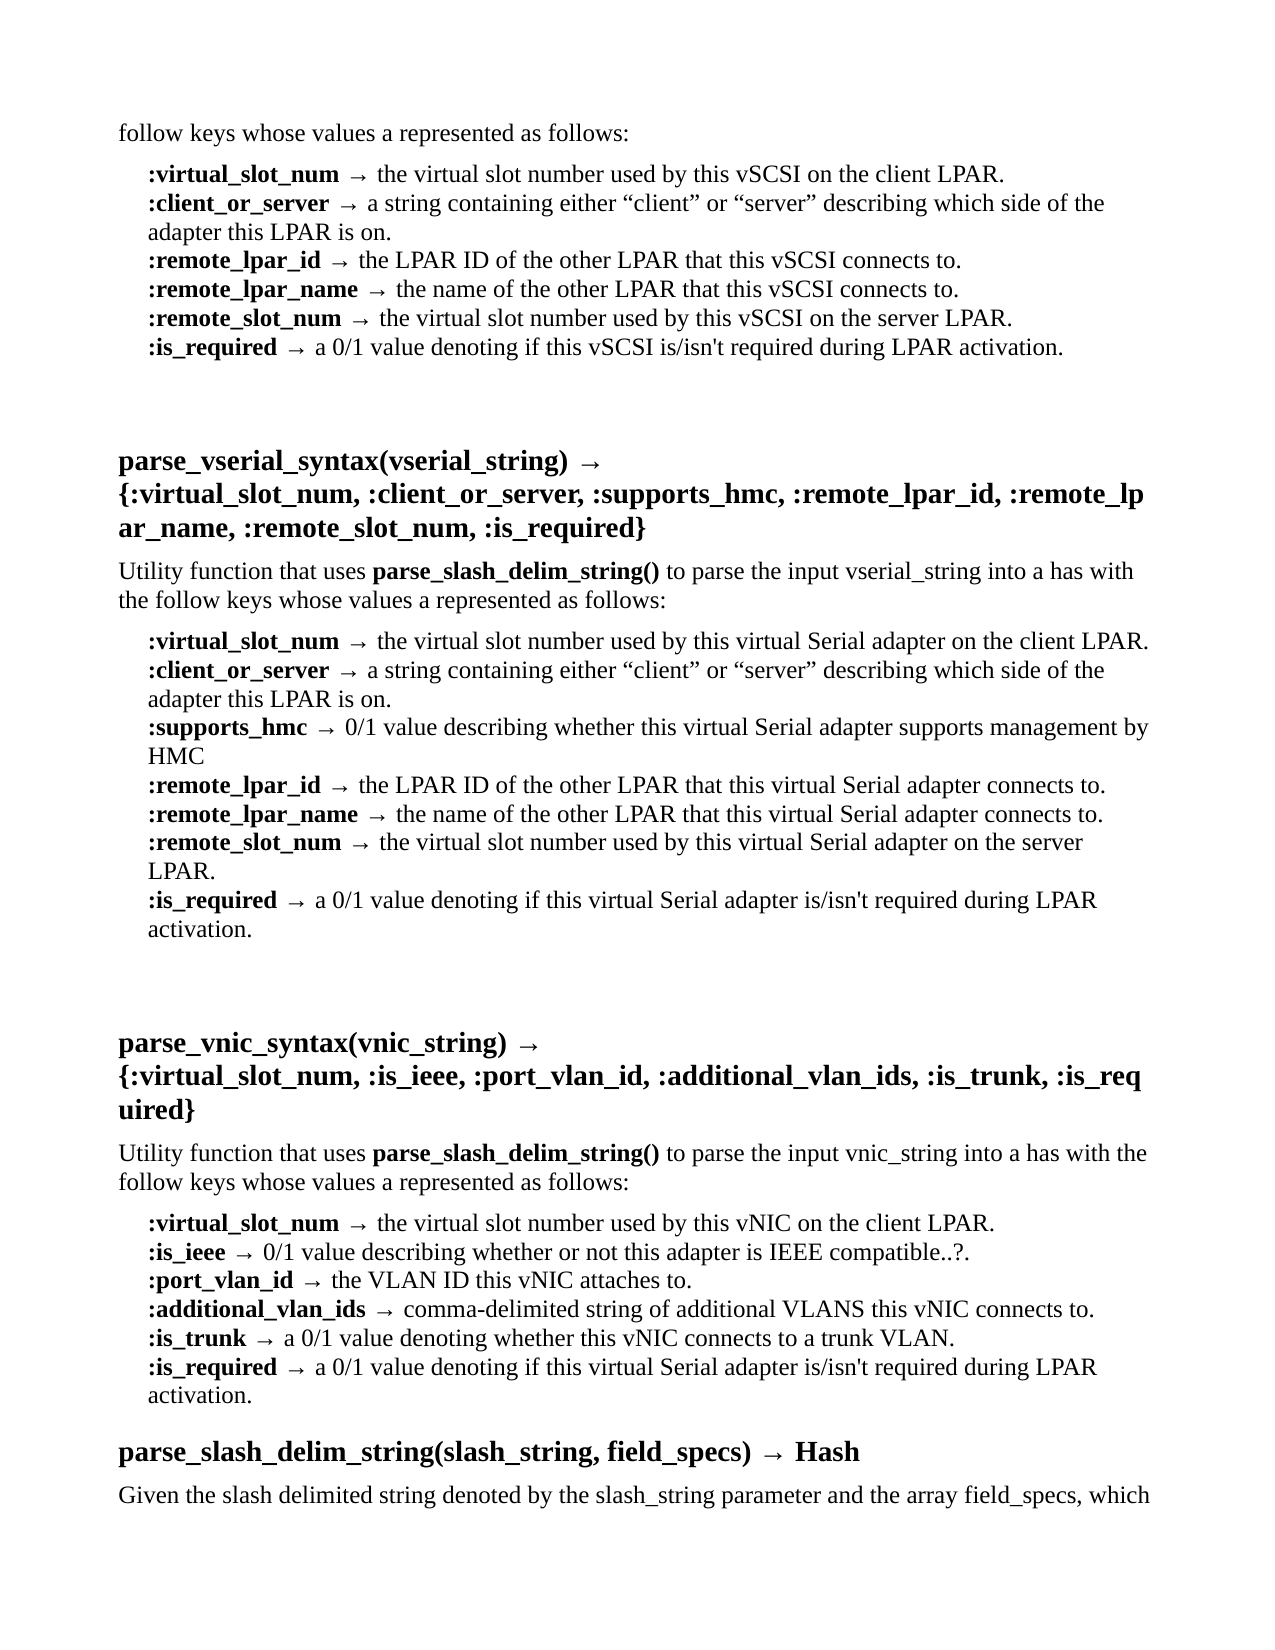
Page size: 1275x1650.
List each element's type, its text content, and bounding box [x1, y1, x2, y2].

text :port_vlan_id → the VLAN ID this vNIC attaches to. [148, 1266, 1157, 1294]
subtitle parse_vnic_syntax(vnic_string) → {:virtual_slot_num, :is_ieee, :port_vlan_id, :additional_vlan_ids, :is_trunk, :is_required} [118, 1025, 1157, 1126]
subtitle parse_slash_delim_string(slash_string, field_specs) → Hash [118, 1434, 1157, 1468]
text :remote_lpar_name → the name of the other LPAR that this vSCSI connects to. [148, 274, 1157, 303]
text Utility function that uses parse_slash_delim_string() to parse the input vnic_string into a has with the follow keys whose values a represented as follows: [118, 1138, 1157, 1196]
text :is_trunk → a 0/1 value denoting whether this vNIC connects to a trunk VLAN. [148, 1323, 1157, 1352]
text :remote_slot_num → the virtual slot number used by this vSCSI on the server LPAR. [148, 303, 1157, 332]
text :client_or_server → a string containing either “client” or “server” describing which side of the adapter this LPAR is on. [148, 655, 1157, 712]
text :virtual_slot_num → the virtual slot number used by this virtual Serial adapter on the client LPAR. [148, 626, 1157, 655]
text :is_required → a 0/1 value denoting if this virtual Serial adapter is/isn't required during LPAR activation. [148, 1352, 1157, 1409]
text :is_required → a 0/1 value denoting if this virtual Serial adapter is/isn't required during LPAR activation. [148, 885, 1157, 942]
text :additional_vlan_ids → comma-delimited string of additional VLANS this vNIC connects to. [148, 1294, 1157, 1323]
text Given the slash delimited string denoted by the slash_string parameter and the array field_specs, which [118, 1480, 1157, 1509]
text :virtual_slot_num → the virtual slot number used by this vSCSI on the client LPAR. [148, 159, 1157, 188]
text :remote_lpar_id → the LPAR ID of the other LPAR that this vSCSI connects to. [148, 246, 1157, 274]
text :remote_slot_num → the virtual slot number used by this virtual Serial adapter on the server LPAR. [148, 827, 1157, 885]
subtitle parse_vserial_syntax(vserial_string) → {:virtual_slot_num, :client_or_server, :supports_hmc, :remote_lpar_id, :remote_lpar_name, :remote_slot_num, :is_required} [118, 443, 1157, 544]
text Utility function that uses parse_slash_delim_string() to parse the input vserial_string into a has with the follow keys whose values a represented as follows: [118, 556, 1157, 614]
text :is_required → a 0/1 value denoting if this vSCSI is/isn't required during LPAR activation. [148, 332, 1157, 361]
text :client_or_server → a string containing either “client” or “server” describing which side of the adapter this LPAR is on. [148, 188, 1157, 246]
text :is_ieee → 0/1 value describing whether or not this adapter is IEEE compatible..?. [148, 1237, 1157, 1266]
text :virtual_slot_num → the virtual slot number used by this vNIC on the client LPAR. [148, 1208, 1157, 1237]
text follow keys whose values a represented as follows: [118, 118, 1157, 147]
text :remote_lpar_id → the LPAR ID of the other LPAR that this virtual Serial adapter connects to. [148, 770, 1157, 799]
text :remote_lpar_name → the name of the other LPAR that this virtual Serial adapter connects to. [148, 799, 1157, 827]
text :supports_hmc → 0/1 value describing whether this virtual Serial adapter supports management by HMC [148, 712, 1157, 770]
